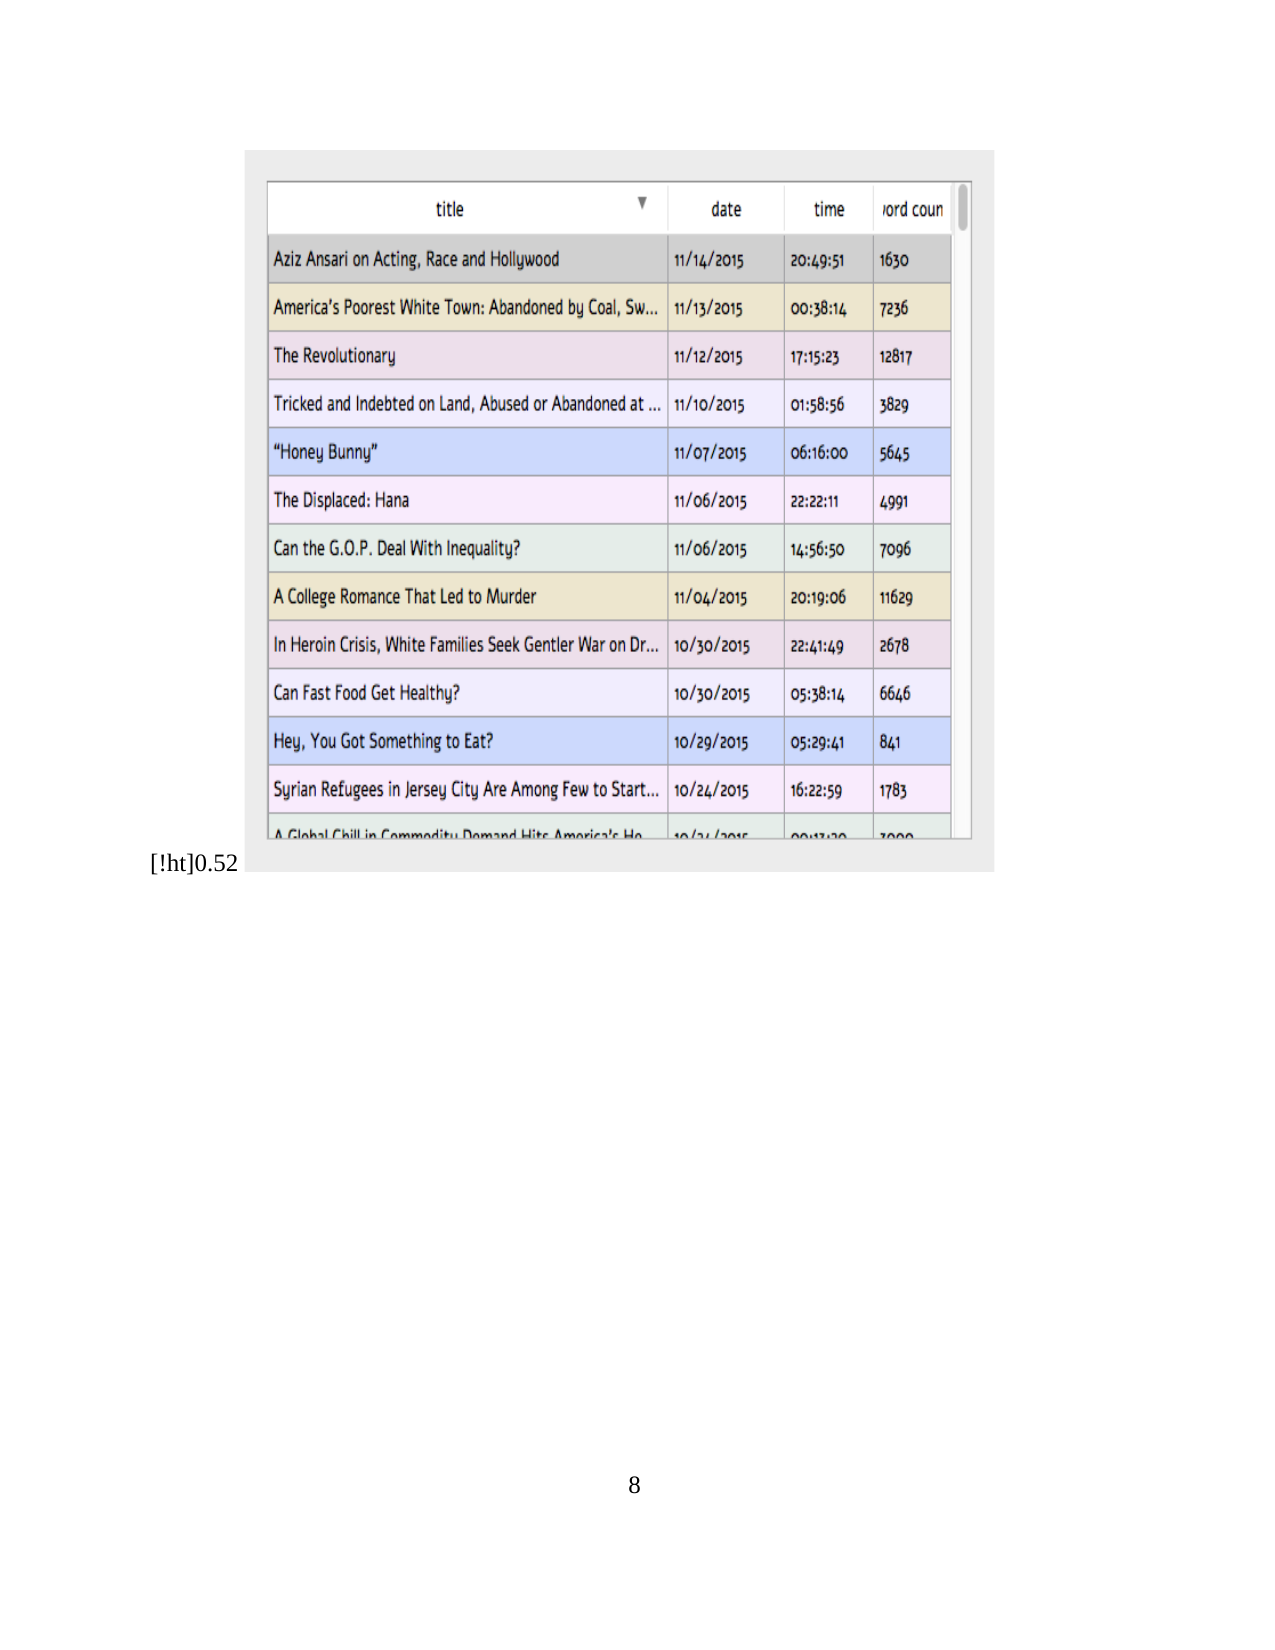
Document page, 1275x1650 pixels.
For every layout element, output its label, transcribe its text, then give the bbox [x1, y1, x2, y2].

picture [244, 150, 995, 872]
text [!ht]0.52 [150, 150, 1125, 877]
